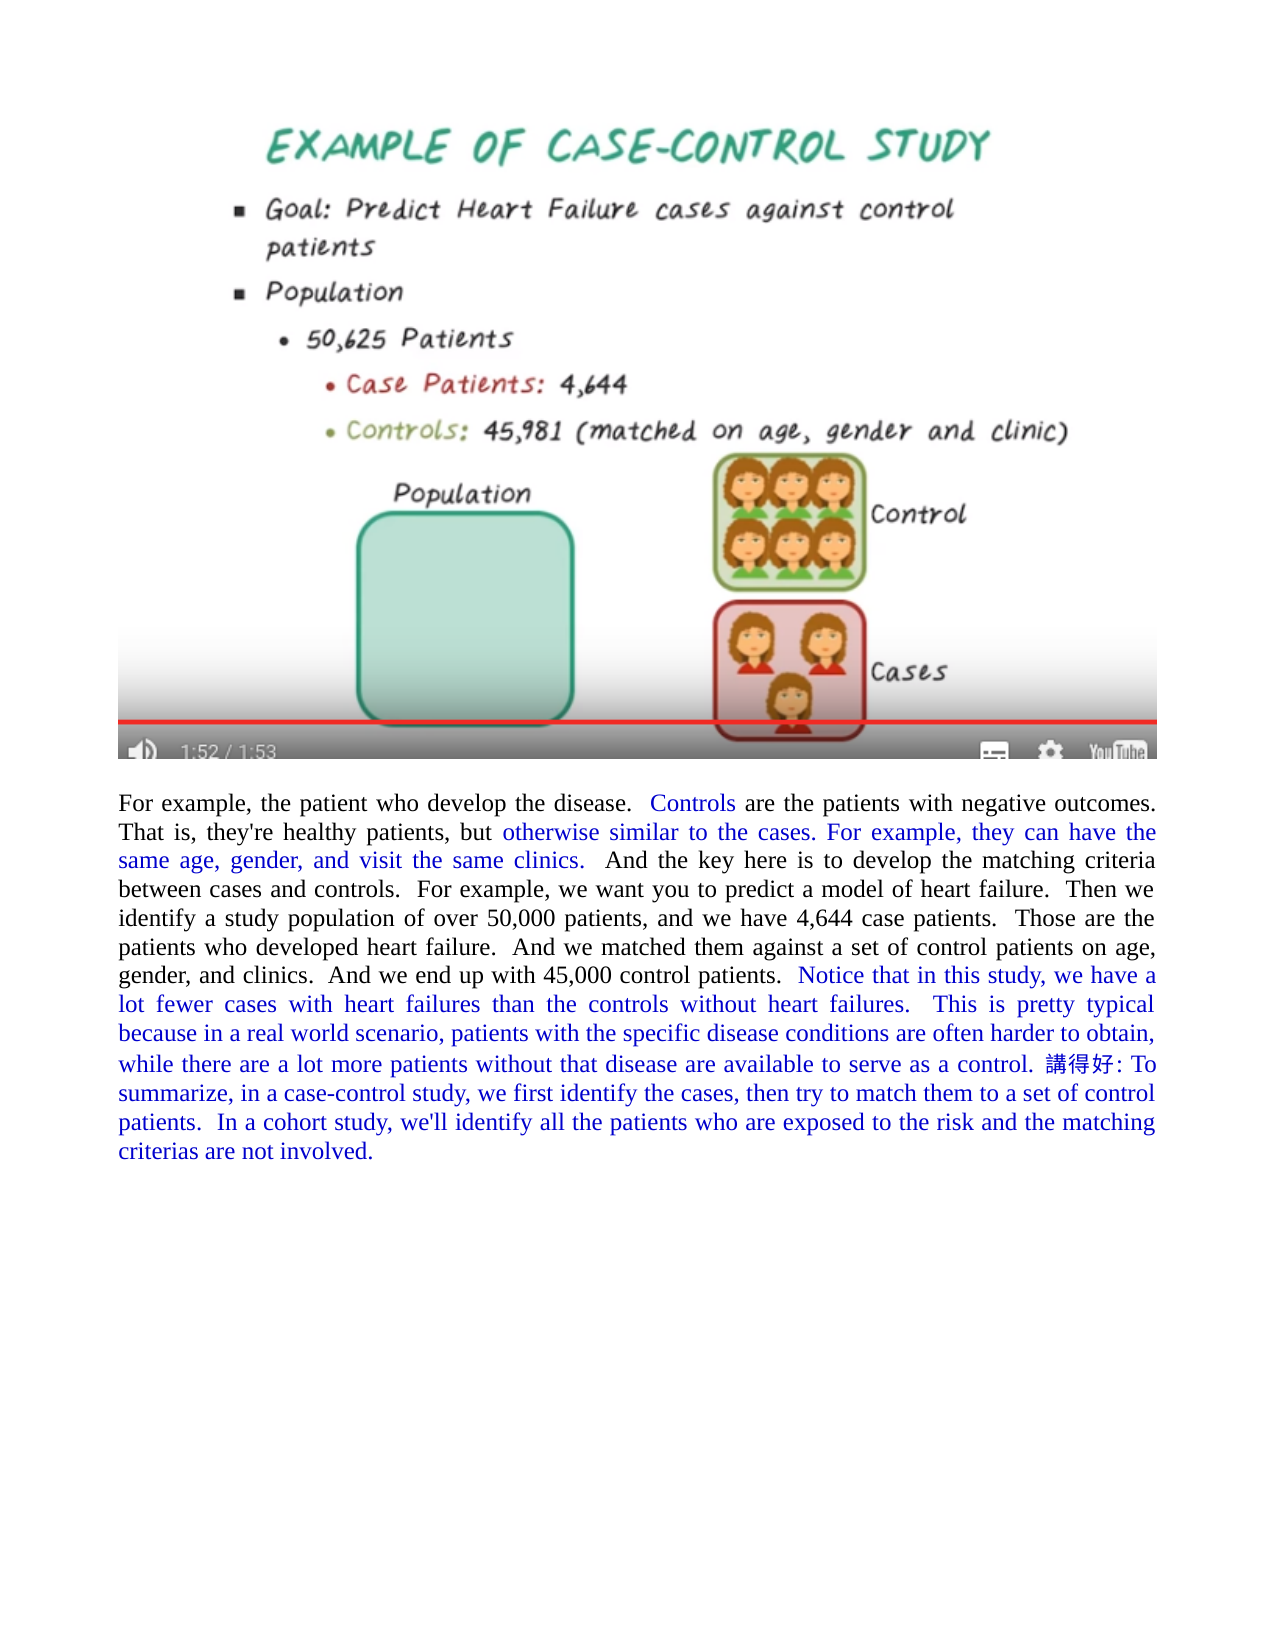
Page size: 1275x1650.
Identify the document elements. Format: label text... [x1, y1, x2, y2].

picture [118, 118, 1157, 759]
text For example, the patient who develop the disease. Controls are the patients with negative outcomes. That is, they're healthy patients, but otherwise similar to the cases. For example, they can have the same age, gender, and visit the same clinics. And the key here is to develop the matching criteria between cases and controls. For example, we want you to predict a model of heart failure. Then we identify a study population of over 50,000 patients, and we have 4,644 case patients. Those are the patients who developed heart failure. And we matched them against a set of control patients on age, gender, and clinics. And we end up with 45,000 control patients. Notice that in this study, we have a lot fewer cases with heart failures than the controls without heart failures. This is pretty typical because in a real world scenario, patients with the specific disease conditions are often harder to obtain, while there are a lot more patients without that disease are available to serve as a control. 講得好: To summarize, in a case-control study, we first identify the cases, then try to match them to a set of control patients. In a cohort study, we'll identify all the patients who are exposed to the risk and the matching criterias are not involved. [118, 788, 1157, 1164]
